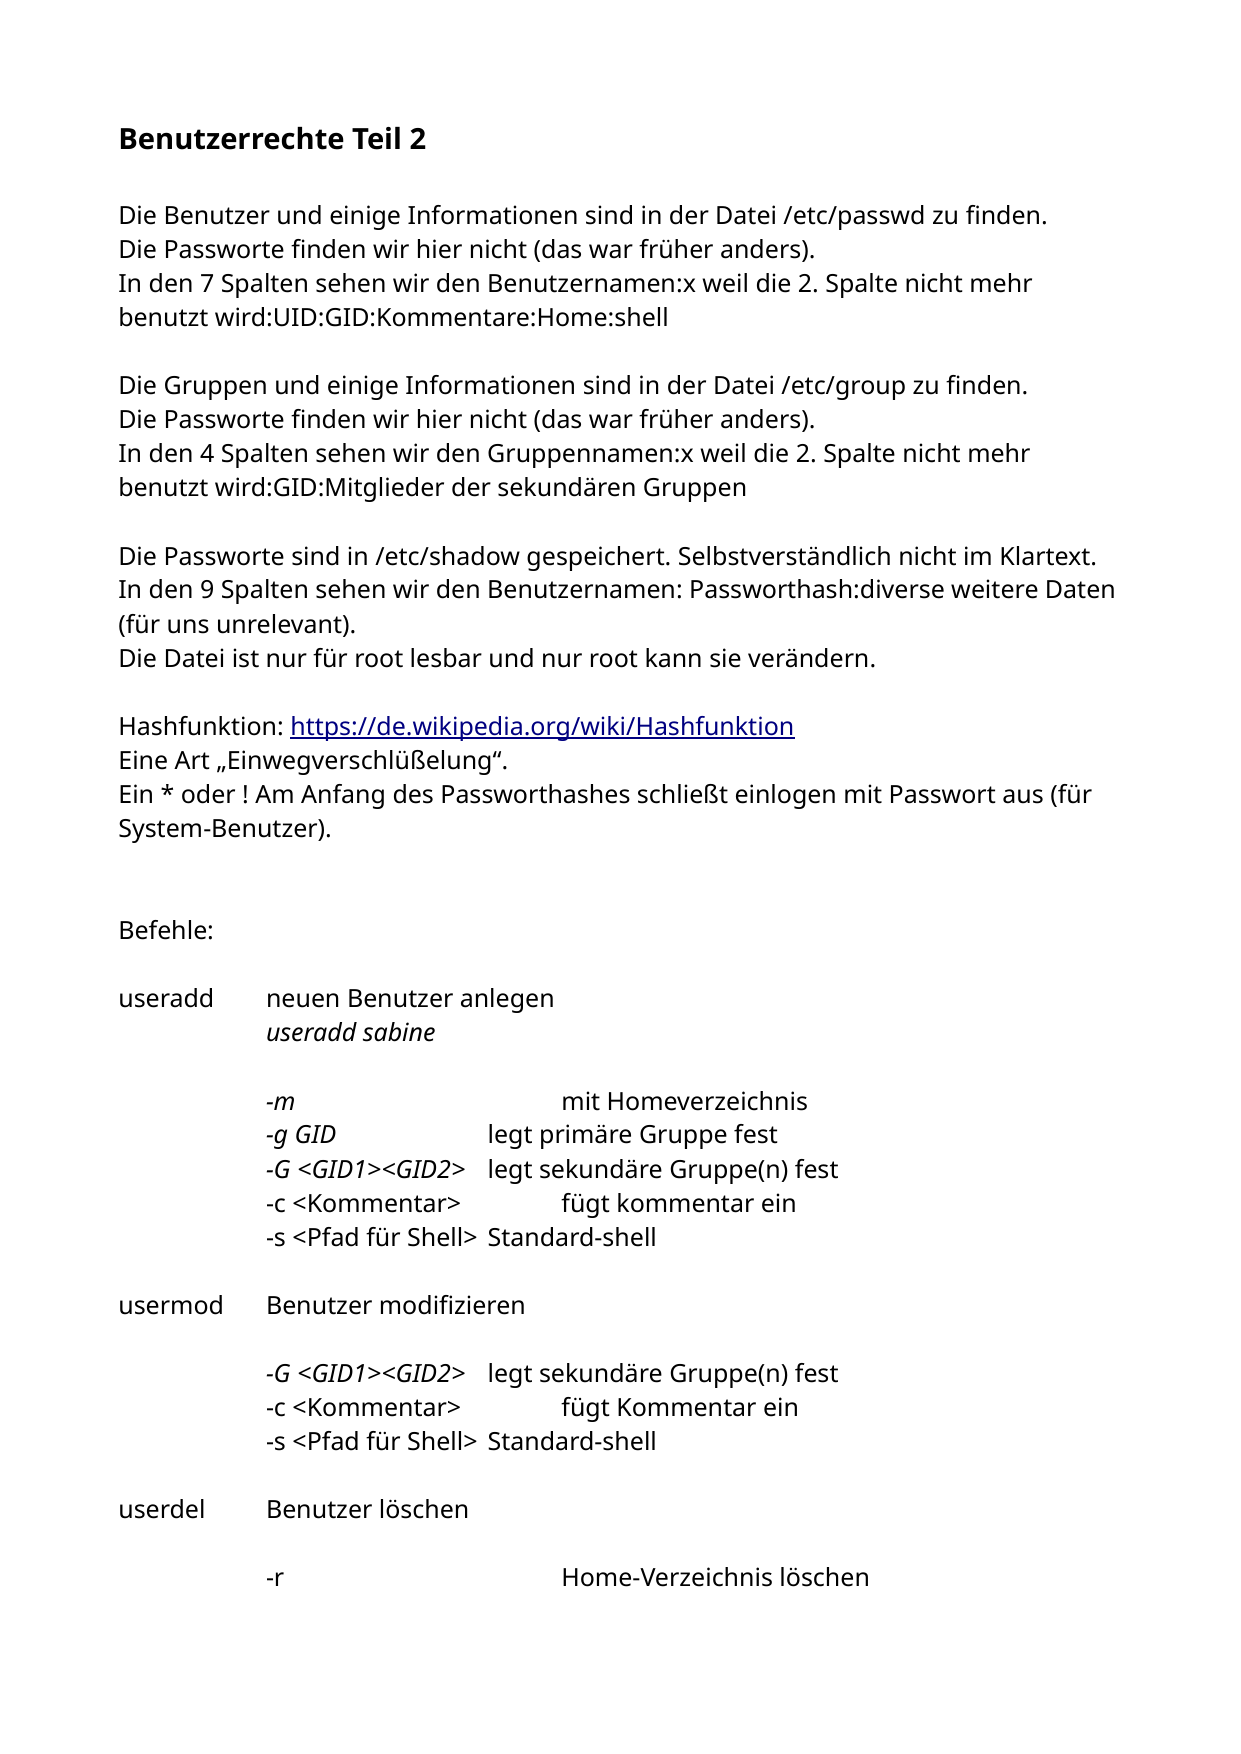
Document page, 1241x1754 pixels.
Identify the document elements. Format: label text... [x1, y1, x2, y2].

text Benutzerrechte Teil 2 Die Benutzer und einige Informationen sind in der Datei /etc/passwd zu finden. Die Passworte finden wir hier nicht (das war früher anders). In den 7 Spalten sehen wir den Benutzernamen:x weil die 2. Spalte nicht mehr benutzt wird:UID:GID:Kommentare:Home:shell Die Gruppen und einige Informationen sind in der Datei /etc/group zu finden. Die Passworte finden wir hier nicht (das war früher anders). In den 4 Spalten sehen wir den Gruppennamen:x weil die 2. Spalte nicht mehr benutzt wird:GID:Mitglieder der sekundären Gruppen Die Passworte sind in /etc/shadow gespeichert. Selbstverständlich nicht im Klartext. In den 9 Spalten sehen wir den Benutzernamen: Passworthash:diverse weitere Daten (für uns unrelevant). Die Datei ist nur für root lesbar und nur root kann sie verändern. Hashfunktion: https://de.wikipedia.org/wiki/Hashfunktion Eine Art „Einwegverschlüßelung“. Ein * oder ! Am Anfang des Passworthashes schließt einlogen mit Passwort aus (für System-Benutzer). Befehle: useradd neuen Benutzer anlegen useradd sabine -m mit Homeverzeichnis -g GID legt primäre Gruppe fest -G <GID1><GID2> legt sekundäre Gruppe(n) fest -c <Kommentar> fügt kommentar ein -s <Pfad für Shell> Standard-shell usermod Benutzer modifizieren -G <GID1><GID2> legt sekundäre Gruppe(n) fest -c <Kommentar> fügt Kommentar ein -s <Pfad für Shell> Standard-shell userdel Benutzer löschen -r Home-Verzeichnis löschen [118, 118, 1122, 1628]
